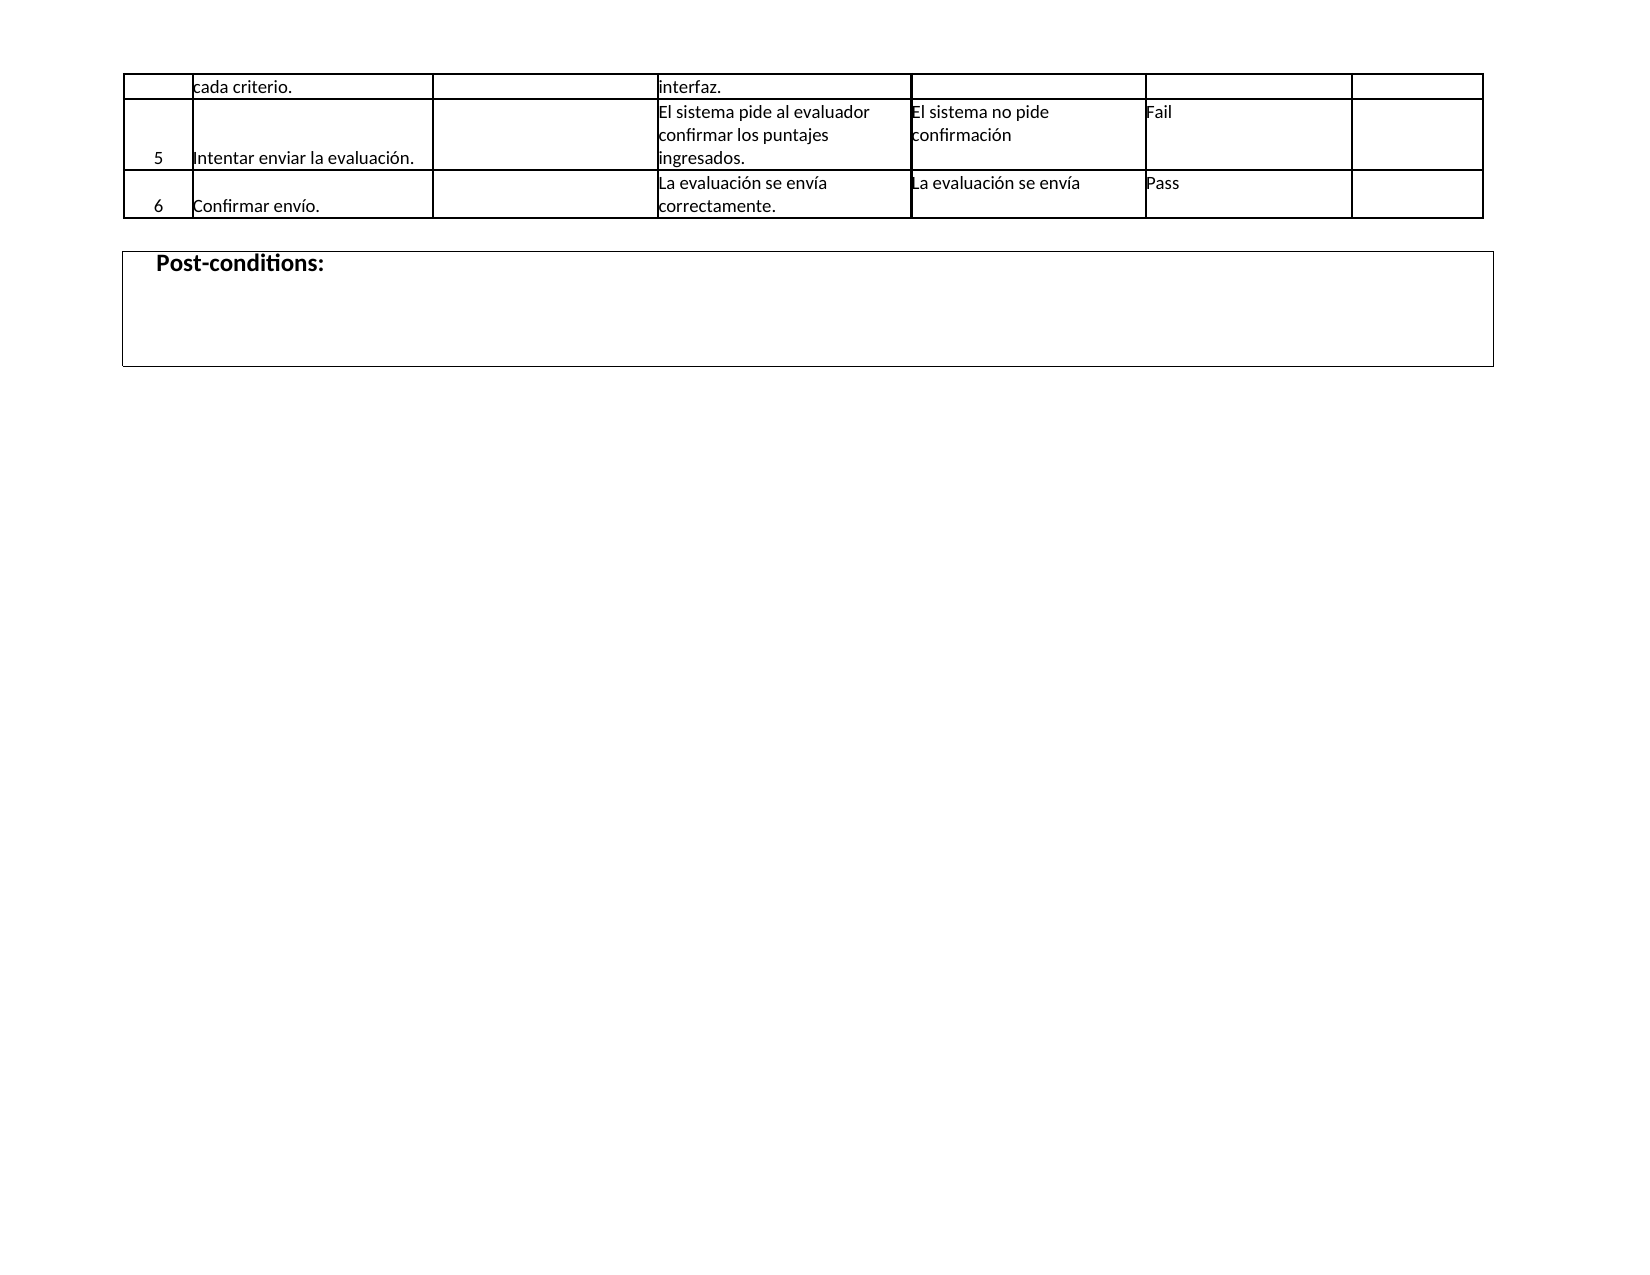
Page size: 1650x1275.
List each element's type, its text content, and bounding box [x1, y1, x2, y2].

table_cell [1147, 75, 1351, 98]
table_cell Fail [1147, 100, 1351, 169]
table_cell cada criterio. [194, 75, 432, 98]
table_cell [434, 100, 657, 169]
table_cell [434, 171, 657, 217]
text Post-conditions: [156, 252, 1493, 277]
table_cell 5 [125, 100, 192, 169]
table_cell 6 [125, 171, 192, 217]
table_cell El sistema no pide confirmación [913, 100, 1145, 169]
table_cell Intentar enviar la evaluación. [194, 100, 432, 169]
table_cell [1353, 100, 1482, 169]
table_cell [125, 75, 192, 98]
table_cell [1353, 75, 1482, 98]
table_cell El sistema pide al evaluador confirmar los puntajes ingresados. [659, 100, 910, 169]
table_cell [1353, 171, 1482, 217]
text [156, 247, 1494, 251]
table_cell [913, 75, 1145, 98]
table_cell Pass [1147, 171, 1351, 217]
table_cell interfaz. [659, 75, 910, 98]
table_cell La evaluación se envía correctamente. [659, 171, 910, 217]
table_cell Confirmar envío. [194, 171, 432, 217]
table_cell [434, 75, 657, 98]
table_cell La evaluación se envía [913, 171, 1145, 217]
